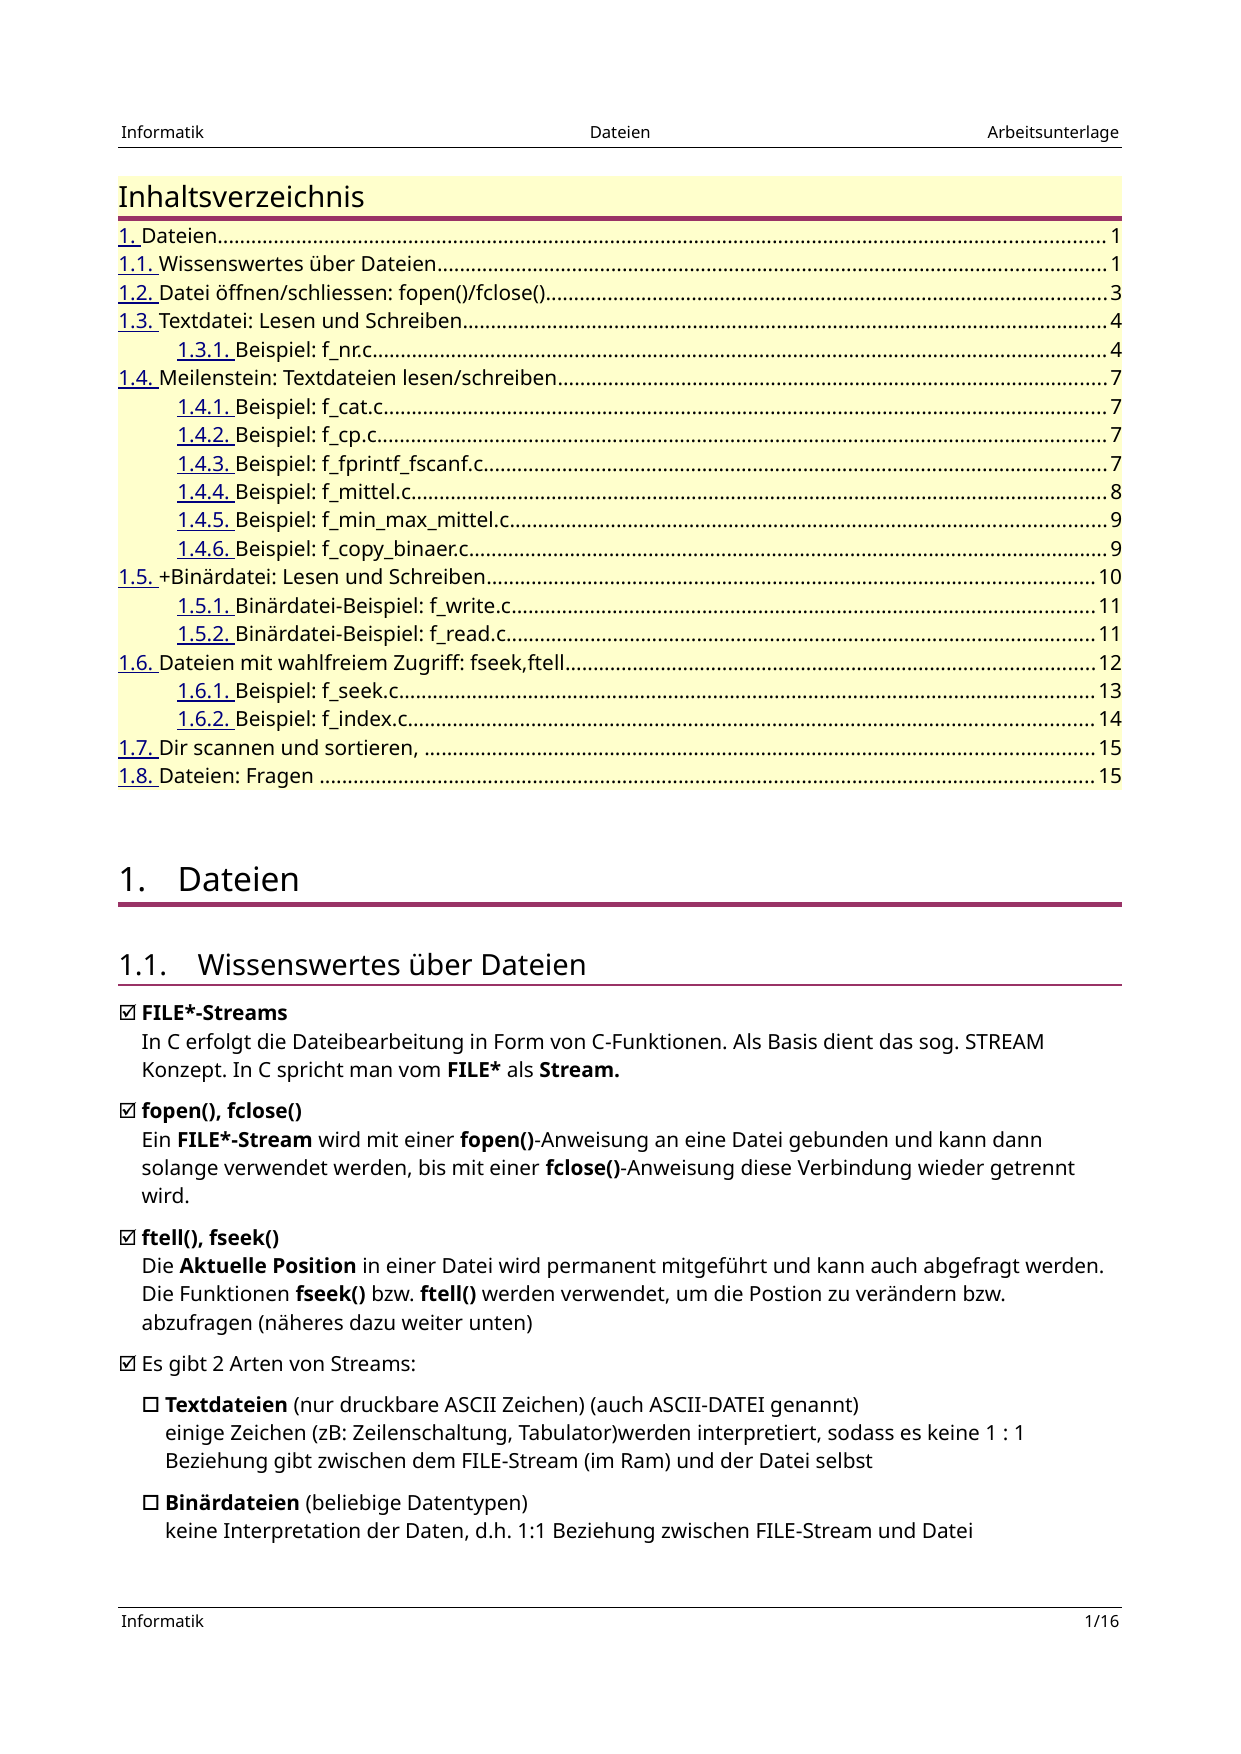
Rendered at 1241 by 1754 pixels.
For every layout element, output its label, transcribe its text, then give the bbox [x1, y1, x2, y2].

text 1.4. Meilenstein: Textdateien lesen/schreiben 7 [118, 363, 1122, 392]
text 1.6.2. Beispiel: f_index.c 14 [177, 704, 1122, 733]
list Es gibt 2 Arten von Streams: [118, 1349, 1122, 1377]
text 1.5.2. Binärdatei-Beispiel: f_read.c 11 [177, 619, 1122, 648]
subtitle Inhaltsverzeichnis [118, 176, 1122, 216]
list ftell(), fseek() Die Aktuelle Position in einer Datei wird permanent mitgeführt und kann auch abgefragt werden. Die Funktionen fseek() bzw. ftell() werden verwendet, um die Postion zu verändern bzw. abzufragen (näheres dazu weiter unten) [118, 1223, 1122, 1336]
subtitle Wissenswertes über Dateien [118, 944, 1122, 984]
text 1.8. Dateien: Fragen 15 [118, 761, 1122, 790]
text 1.2. Datei öffnen/schliessen: fopen()/fclose() 3 [118, 278, 1122, 306]
text 1.3. Textdatei: Lesen und Schreiben 4 [118, 306, 1122, 335]
text 1.5.1. Binärdatei-Beispiel: f_write.c 11 [177, 591, 1122, 619]
text 1.5. +Binärdatei: Lesen und Schreiben 10 [118, 562, 1122, 591]
text 1.4.3. Beispiel: f_fprintf_fscanf.c 7 [177, 449, 1122, 477]
text 1.4.1. Beispiel: f_cat.c 7 [177, 392, 1122, 420]
text 1.7. Dir scannen und sortieren, ... 15 [118, 733, 1122, 761]
text 1.1. Wissenswertes über Dateien 1 [118, 249, 1122, 278]
text 1.4.6. Beispiel: f_copy_binaer.c 9 [177, 534, 1122, 562]
list Textdateien (nur druckbare ASCII Zeichen) (auch ASCII-DATEI genannt) einige Zeichen (zB: Zeilenschaltung, Tabulator)werden interpretiert, sodass es keine 1 : 1 Beziehung gibt zwischen dem FILE-Stream (im Ram) und der Datei selbst [141, 1390, 1122, 1475]
list fopen(), fclose() Ein FILE*-Stream wird mit einer fopen()-Anweisung an eine Datei gebunden und kann dann solange verwendet werden, bis mit einer fclose()-Anweisung diese Verbindung wieder getrennt wird. [118, 1096, 1122, 1210]
text 1.3.1. Beispiel: f_nr.c 4 [177, 335, 1122, 363]
text 1.4.5. Beispiel: f_min_max_mittel.c 9 [177, 506, 1122, 534]
text 1.4.2. Beispiel: f_cp.c 7 [177, 420, 1122, 449]
text 1. Dateien 1 [118, 221, 1122, 249]
text 1.6. Dateien mit wahlfreiem Zugriff: fseek,ftell 12 [118, 648, 1122, 676]
subtitle Dateien [118, 856, 1122, 902]
list FILE*-Streams In C erfolgt die Dateibearbeitung in Form von C-Funktionen. Als Basis dient das sog. STREAM Konzept. In C spricht man vom FILE* als Stream. [118, 998, 1122, 1084]
list Binärdateien (beliebige Datentypen) keine Interpretation der Daten, d.h. 1:1 Beziehung zwischen FILE-Stream und Datei [141, 1488, 1122, 1544]
text 1.6.1. Beispiel: f_seek.c 13 [177, 676, 1122, 704]
text 1.4.4. Beispiel: f_mittel.c 8 [177, 477, 1122, 506]
